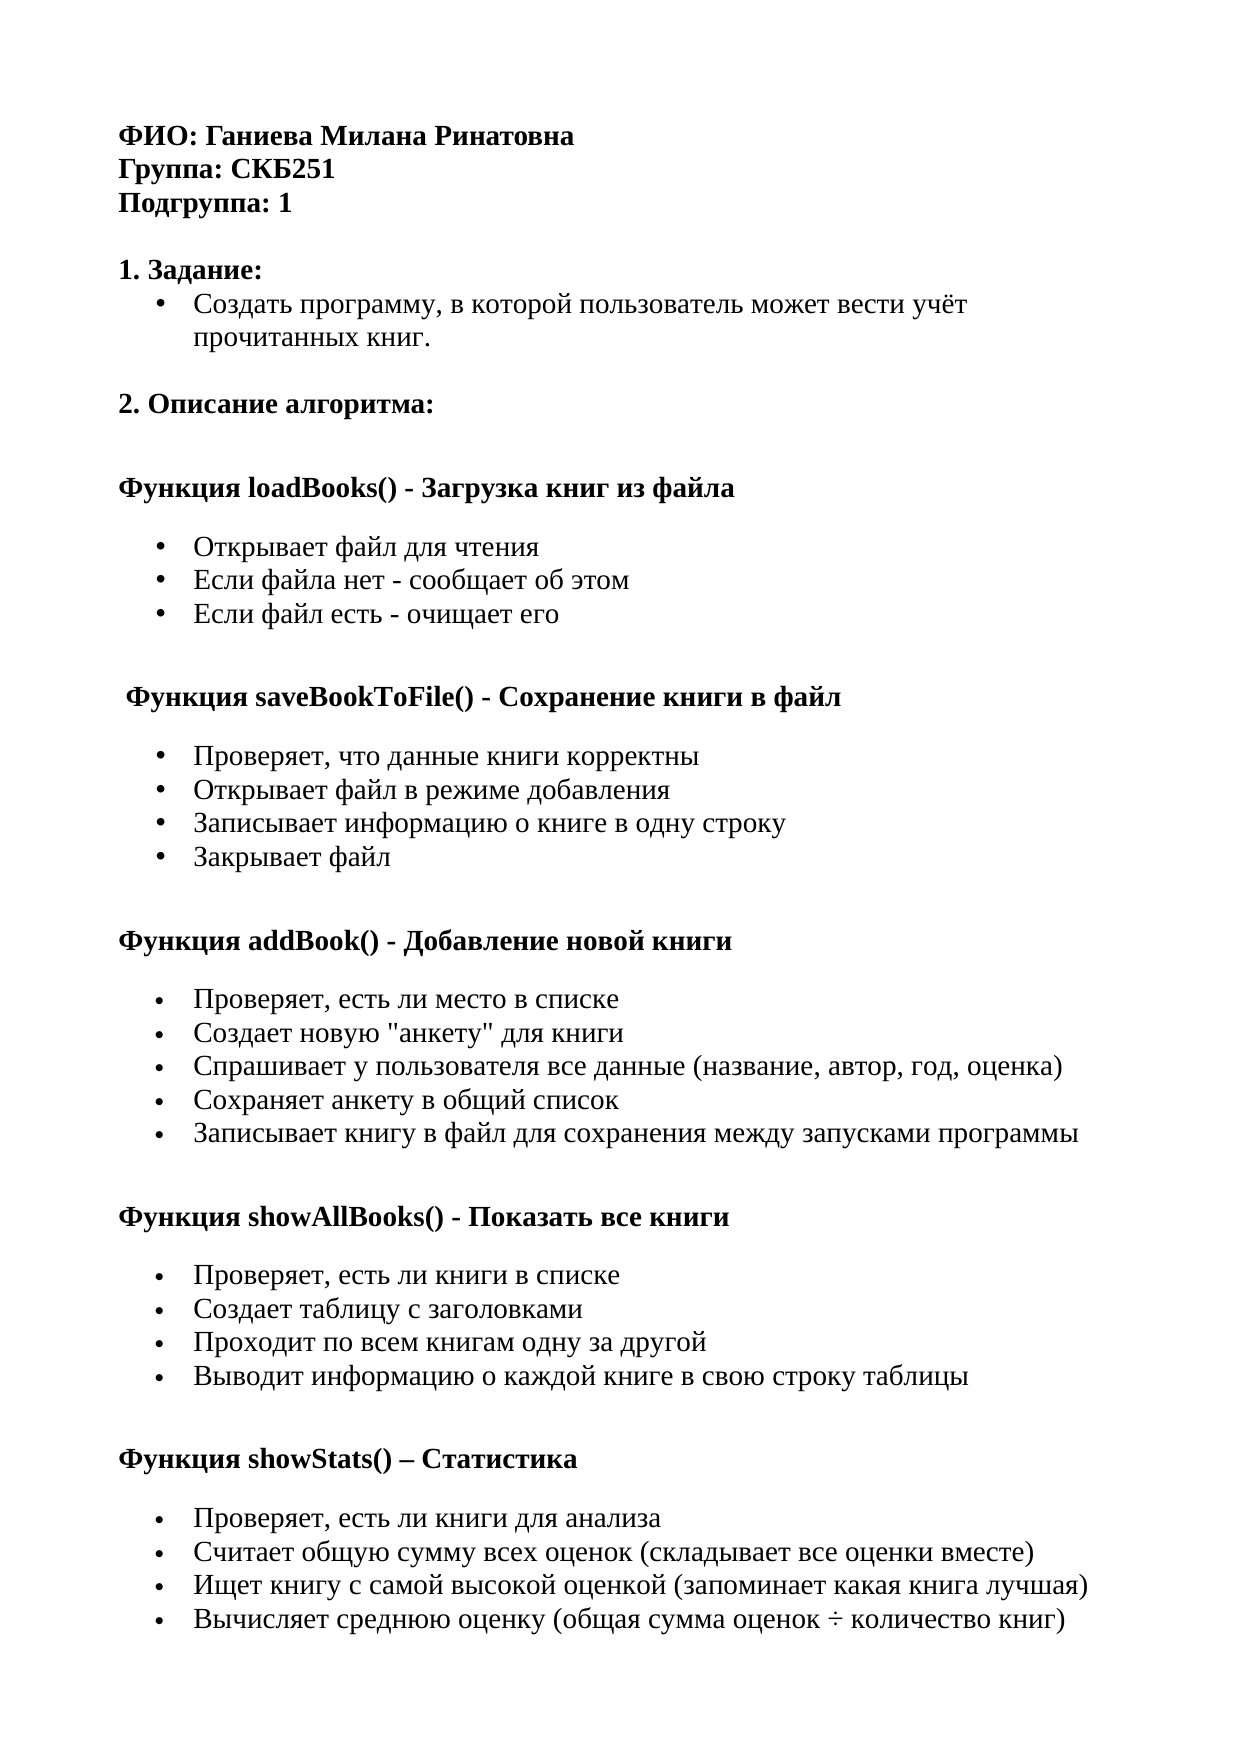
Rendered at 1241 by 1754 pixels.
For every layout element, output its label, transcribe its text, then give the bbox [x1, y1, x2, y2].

list Считает общую сумму всех оценок (складывает все оценки вместе) [156, 1534, 1122, 1567]
text 2. Описание алгоритма: [118, 387, 1122, 420]
list Выводит информацию о каждой книге в свою строку таблицы [156, 1358, 1122, 1392]
text ФИО: Ганиева Милана Ринатовна [118, 118, 1122, 152]
text Группа: СКБ251 [118, 152, 1122, 185]
text Подгруппа: 1 [118, 185, 1122, 219]
list Если файла нет - сообщает об этом [156, 562, 1122, 596]
list Проверяет, есть ли книги в списке [156, 1257, 1122, 1291]
list Записывает книгу в файл для сохранения между запусками программы [156, 1115, 1122, 1149]
list Если файл есть - очищает его [156, 596, 1122, 629]
list Сохраняет анкету в общий список [156, 1082, 1122, 1115]
list Открывает файл в режиме добавления [156, 772, 1122, 805]
subtitle Функция addBook() - Добавление новой книги [118, 923, 1122, 956]
list Создает таблицу с заголовками [156, 1291, 1122, 1324]
list Создает новую "анкету" для книги [156, 1015, 1122, 1048]
subtitle Функция showAllBooks() - Показать все книги [118, 1199, 1122, 1232]
list Спрашивает у пользователя все данные (название, автор, год, оценка) [156, 1048, 1122, 1082]
list Проверяет, есть ли место в списке [156, 981, 1122, 1015]
list Открывает файл для чтения [156, 529, 1122, 562]
list Проходит по всем книгам одну за другой [156, 1324, 1122, 1358]
list Создать программу, в которой пользователь может вести учёт прочитанных книг. [156, 286, 1122, 353]
list Закрывает файл [156, 839, 1122, 873]
list Ищет книгу с самой высокой оценкой (запоминает какая книга лучшая) [156, 1567, 1122, 1601]
text 1. Задание: [118, 252, 1122, 286]
subtitle Функция showStats() – Статистика [118, 1442, 1122, 1475]
list Записывает информацию о книге в одну строку [156, 805, 1122, 839]
subtitle Функция loadBooks() - Загрузка книг из файла [118, 470, 1122, 504]
subtitle Функция saveBookToFile() - Сохранение книги в файл [118, 679, 1122, 713]
list Проверяет, есть ли книги для анализа [156, 1500, 1122, 1534]
list Вычисляет среднюю оценку (общая сумма оценок ÷ количество книг) [156, 1601, 1122, 1634]
list Проверяет, что данные книги корректны [156, 738, 1122, 772]
